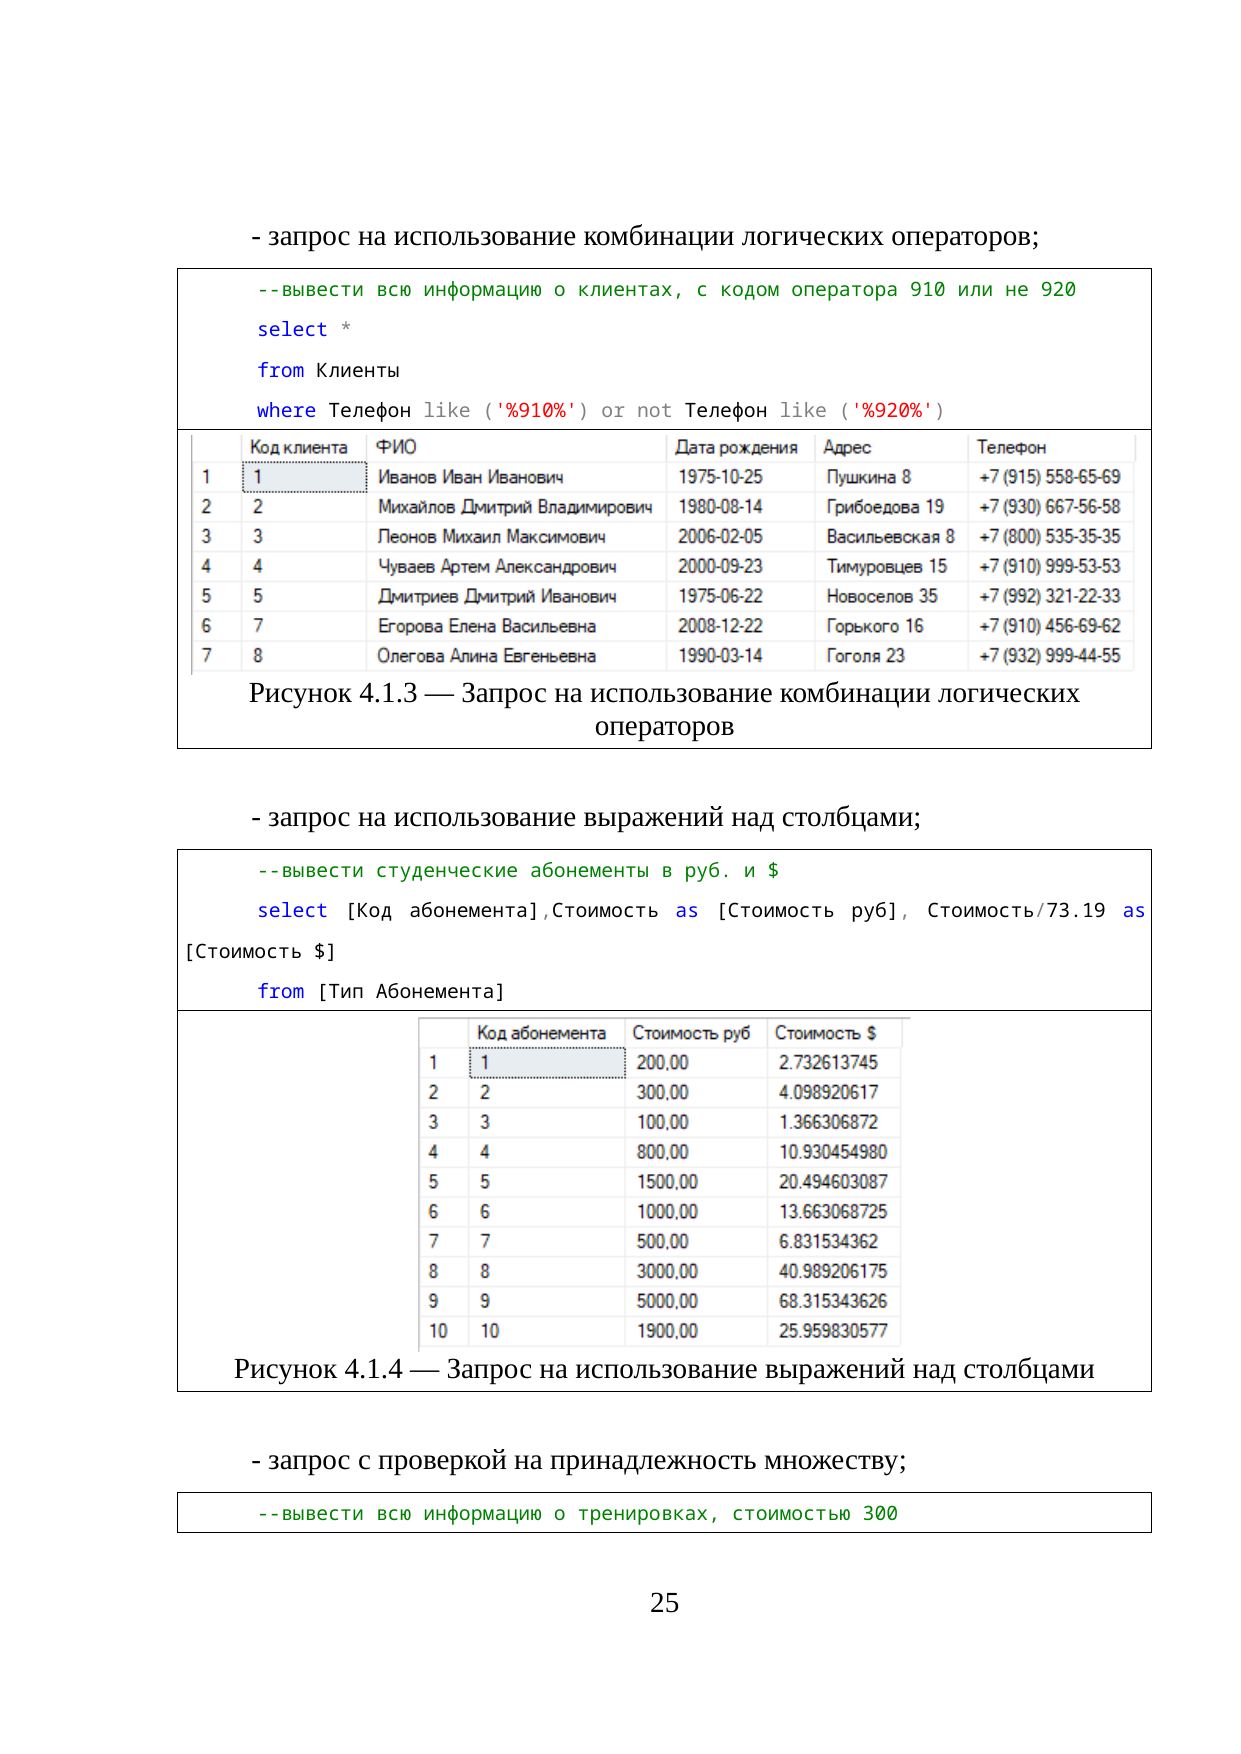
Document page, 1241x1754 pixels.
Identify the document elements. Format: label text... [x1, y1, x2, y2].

table_header --вывести студенческие абонементы в руб. и $ select [Код абонемента],Стоимость as [Стоимость руб], Стоимость/73.19 as [Стоимость $] from [Тип Абонемента] [178, 850, 1151, 1010]
table_header --вывести всю информацию о тренировках, стоимостью 300 [178, 1493, 1151, 1532]
picture [418, 1016, 911, 1352]
text - запрос на использование выражений над столбцами; [177, 799, 1152, 833]
picture [191, 435, 1138, 675]
text - запрос на использование комбинации логических операторов; [177, 218, 1152, 252]
table_cell Рисунок 4.1.3 — Запрос на использование комбинации логических операторов [178, 430, 1151, 748]
text - запрос с проверкой на принадлежность множеству; [177, 1442, 1152, 1475]
table_cell Рисунок 4.1.4 — Запрос на использование выражений над столбцами [178, 1011, 1151, 1391]
table_header --вывести всю информацию о клиентах, с кодом оператора 910 или не 920 select * from Клиенты where Телефон like ('%910%') or not Телефон like ('%920%') [178, 269, 1151, 429]
